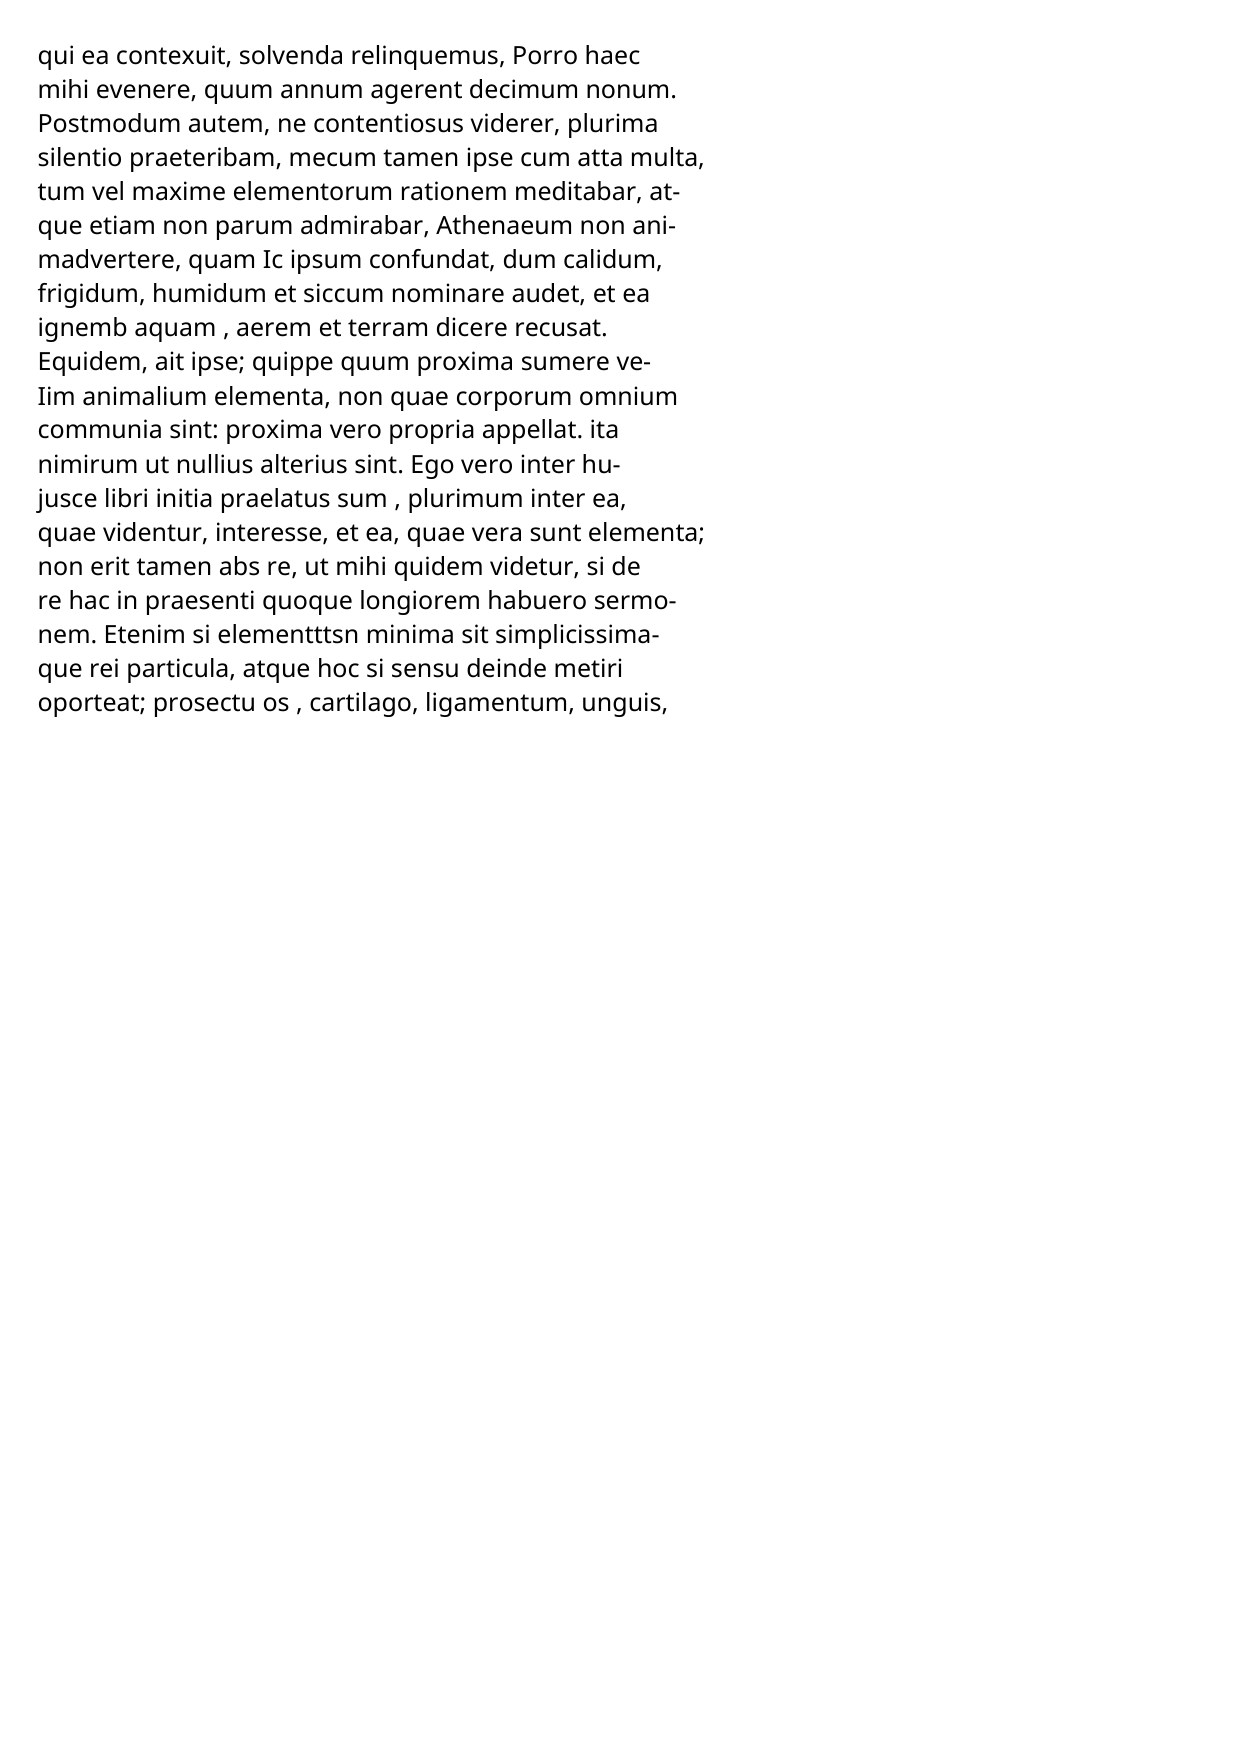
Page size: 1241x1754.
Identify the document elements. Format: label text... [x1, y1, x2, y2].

text qui ea contexuit, solvenda relinquemus, Porro haec mihi evenere, quum annum agerent decimum nonum. Postmodum autem, ne contentiosus viderer, plurima silentio praeteribam, mecum tamen ipse cum atta multa, tum vel maxime elementorum rationem meditabar, at- que etiam non parum admirabar, Athenaeum non ani- madvertere, quam Ic ipsum confundat, dum calidum, frigidum, humidum et siccum nominare audet, et ea ignemb aquam , aerem et terram dicere recusat. Equidem, ait ipse; quippe quum proxima sumere ve- Iim animalium elementa, non quae corporum omnium communia sint: proxima vero propria appellat. ita nimirum ut nullius alterius sint. Ego vero inter hu- jusce libri initia praelatus sum , plurimum inter ea, quae videntur, interesse, et ea, quae vera sunt elementa; non erit tamen abs re, ut mihi quidem videtur, si de re hac in praesenti quoque longiorem habuero sermo- nem. Etenim si elementttsn minima sit simplicissima- que rei particula, atque hoc si sensu deinde metiri oporteat; prosectu os , cartilago, ligamentum, unguis, [37, 37, 1203, 719]
